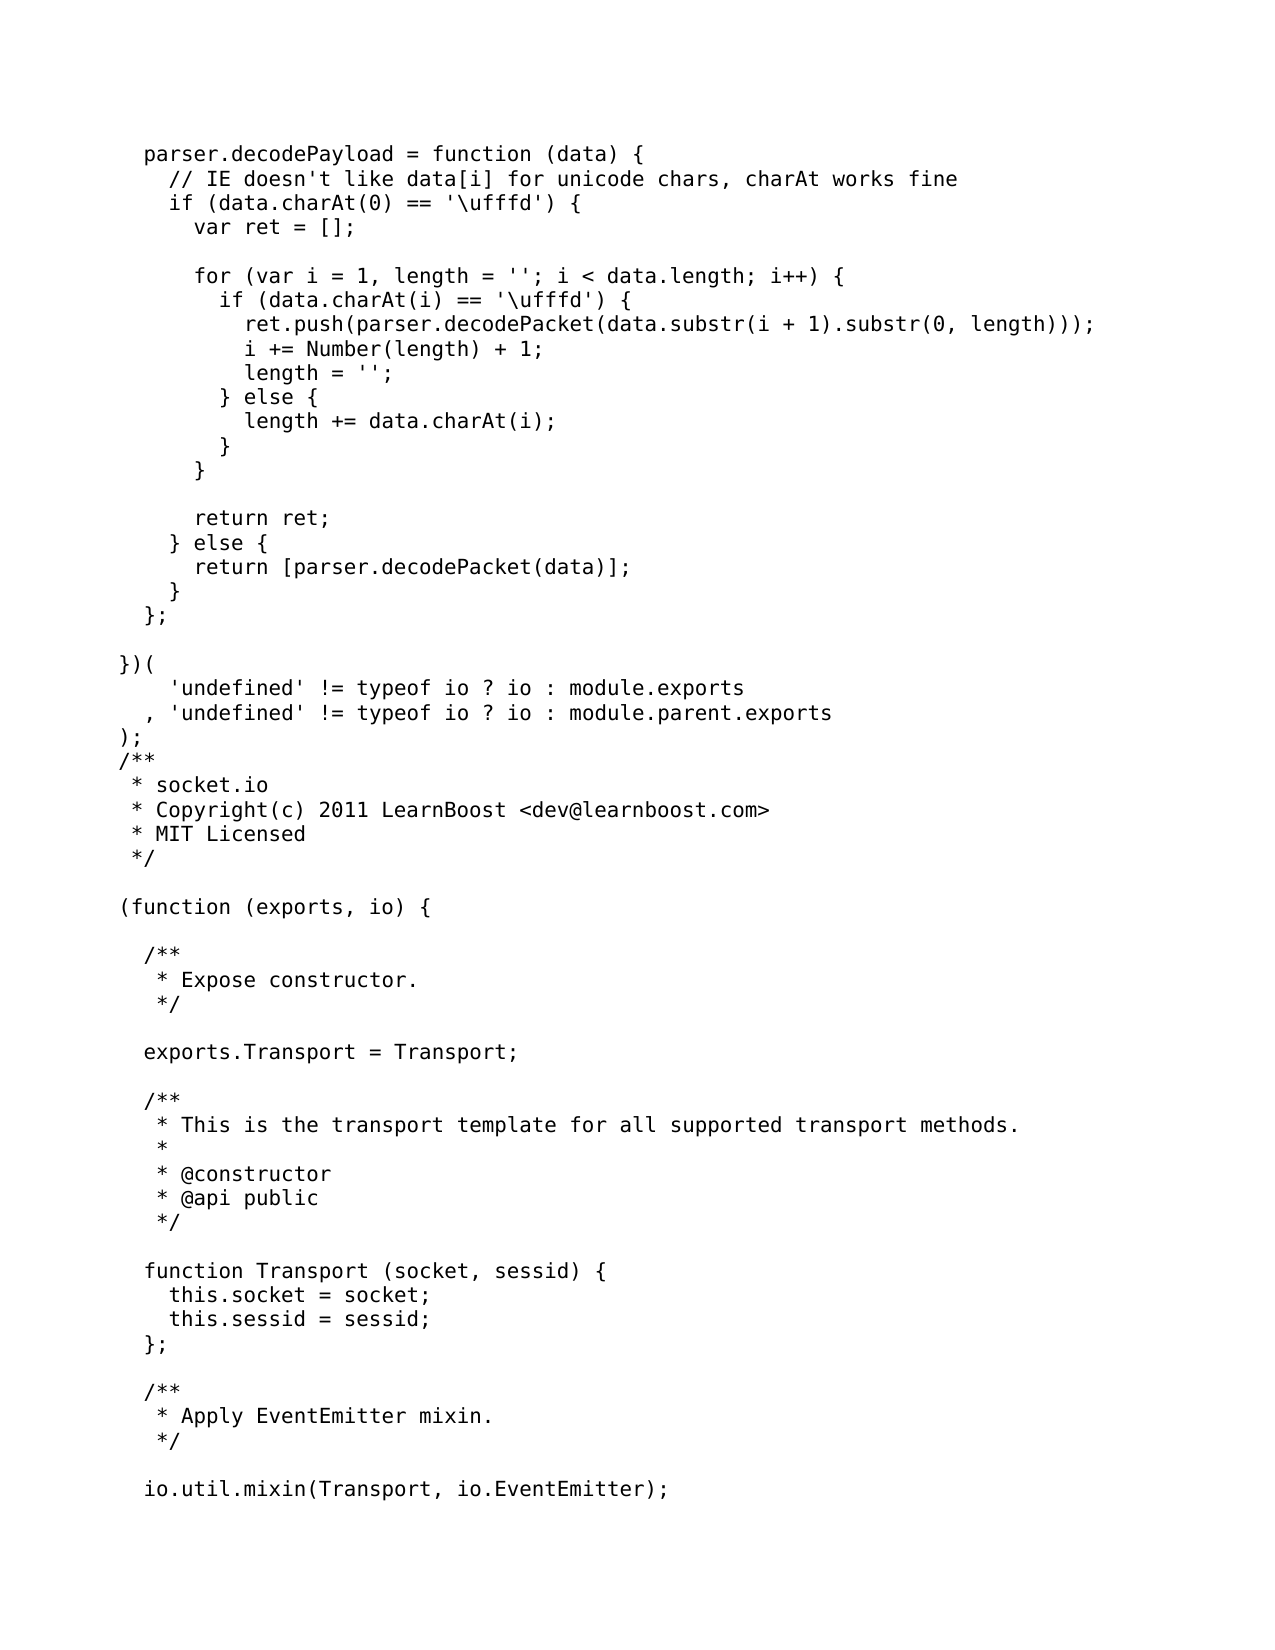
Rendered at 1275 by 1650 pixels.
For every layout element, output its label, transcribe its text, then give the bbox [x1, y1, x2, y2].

text }; [118, 603, 1157, 628]
text // IE doesn't like data[i] for unicode chars, charAt works fine [118, 167, 1157, 191]
text } else { [118, 385, 1157, 409]
text * Apply EventEmitter mixin. [118, 1404, 1157, 1429]
text * @api public [118, 1186, 1157, 1210]
text */ [118, 992, 1157, 1016]
text * Copyright(c) 2011 LearnBoost <dev@learnboost.com> [118, 798, 1157, 822]
text if (data.charAt(0) == '\ufffd') { [118, 191, 1157, 215]
text ret.push(parser.decodePacket(data.substr(i + 1).substr(0, length))); [118, 312, 1157, 337]
text ); [118, 725, 1157, 749]
text length += data.charAt(i); [118, 409, 1157, 434]
text i += Number(length) + 1; [118, 337, 1157, 361]
text return [parser.decodePacket(data)]; [118, 555, 1157, 579]
text } else { [118, 531, 1157, 555]
text parser.decodePayload = function (data) { [118, 142, 1157, 167]
text /** [118, 1089, 1157, 1113]
text })( [118, 652, 1157, 676]
text /** [118, 749, 1157, 773]
text * @constructor [118, 1162, 1157, 1186]
text * MIT Licensed [118, 822, 1157, 846]
text /** [118, 943, 1157, 968]
text /** [118, 1380, 1157, 1404]
text */ [118, 1429, 1157, 1453]
text exports.Transport = Transport; [118, 1040, 1157, 1065]
text * [118, 1137, 1157, 1162]
text } [118, 458, 1157, 482]
text * Expose constructor. [118, 968, 1157, 992]
text io.util.mixin(Transport, io.EventEmitter); [118, 1477, 1157, 1502]
text } [118, 434, 1157, 458]
text */ [118, 1210, 1157, 1234]
text } [118, 579, 1157, 603]
text (function (exports, io) { [118, 895, 1157, 919]
text length = ''; [118, 361, 1157, 385]
text var ret = []; [118, 215, 1157, 239]
text 'undefined' != typeof io ? io : module.exports [118, 676, 1157, 701]
text * socket.io [118, 773, 1157, 798]
text this.sessid = sessid; [118, 1307, 1157, 1332]
text for (var i = 1, length = ''; i < data.length; i++) { [118, 264, 1157, 288]
text , 'undefined' != typeof io ? io : module.parent.exports [118, 701, 1157, 725]
text * This is the transport template for all supported transport methods. [118, 1113, 1157, 1137]
text function Transport (socket, sessid) { [118, 1259, 1157, 1283]
text return ret; [118, 506, 1157, 531]
text this.socket = socket; [118, 1283, 1157, 1307]
text */ [118, 846, 1157, 871]
text if (data.charAt(i) == '\ufffd') { [118, 288, 1157, 312]
text }; [118, 1332, 1157, 1356]
